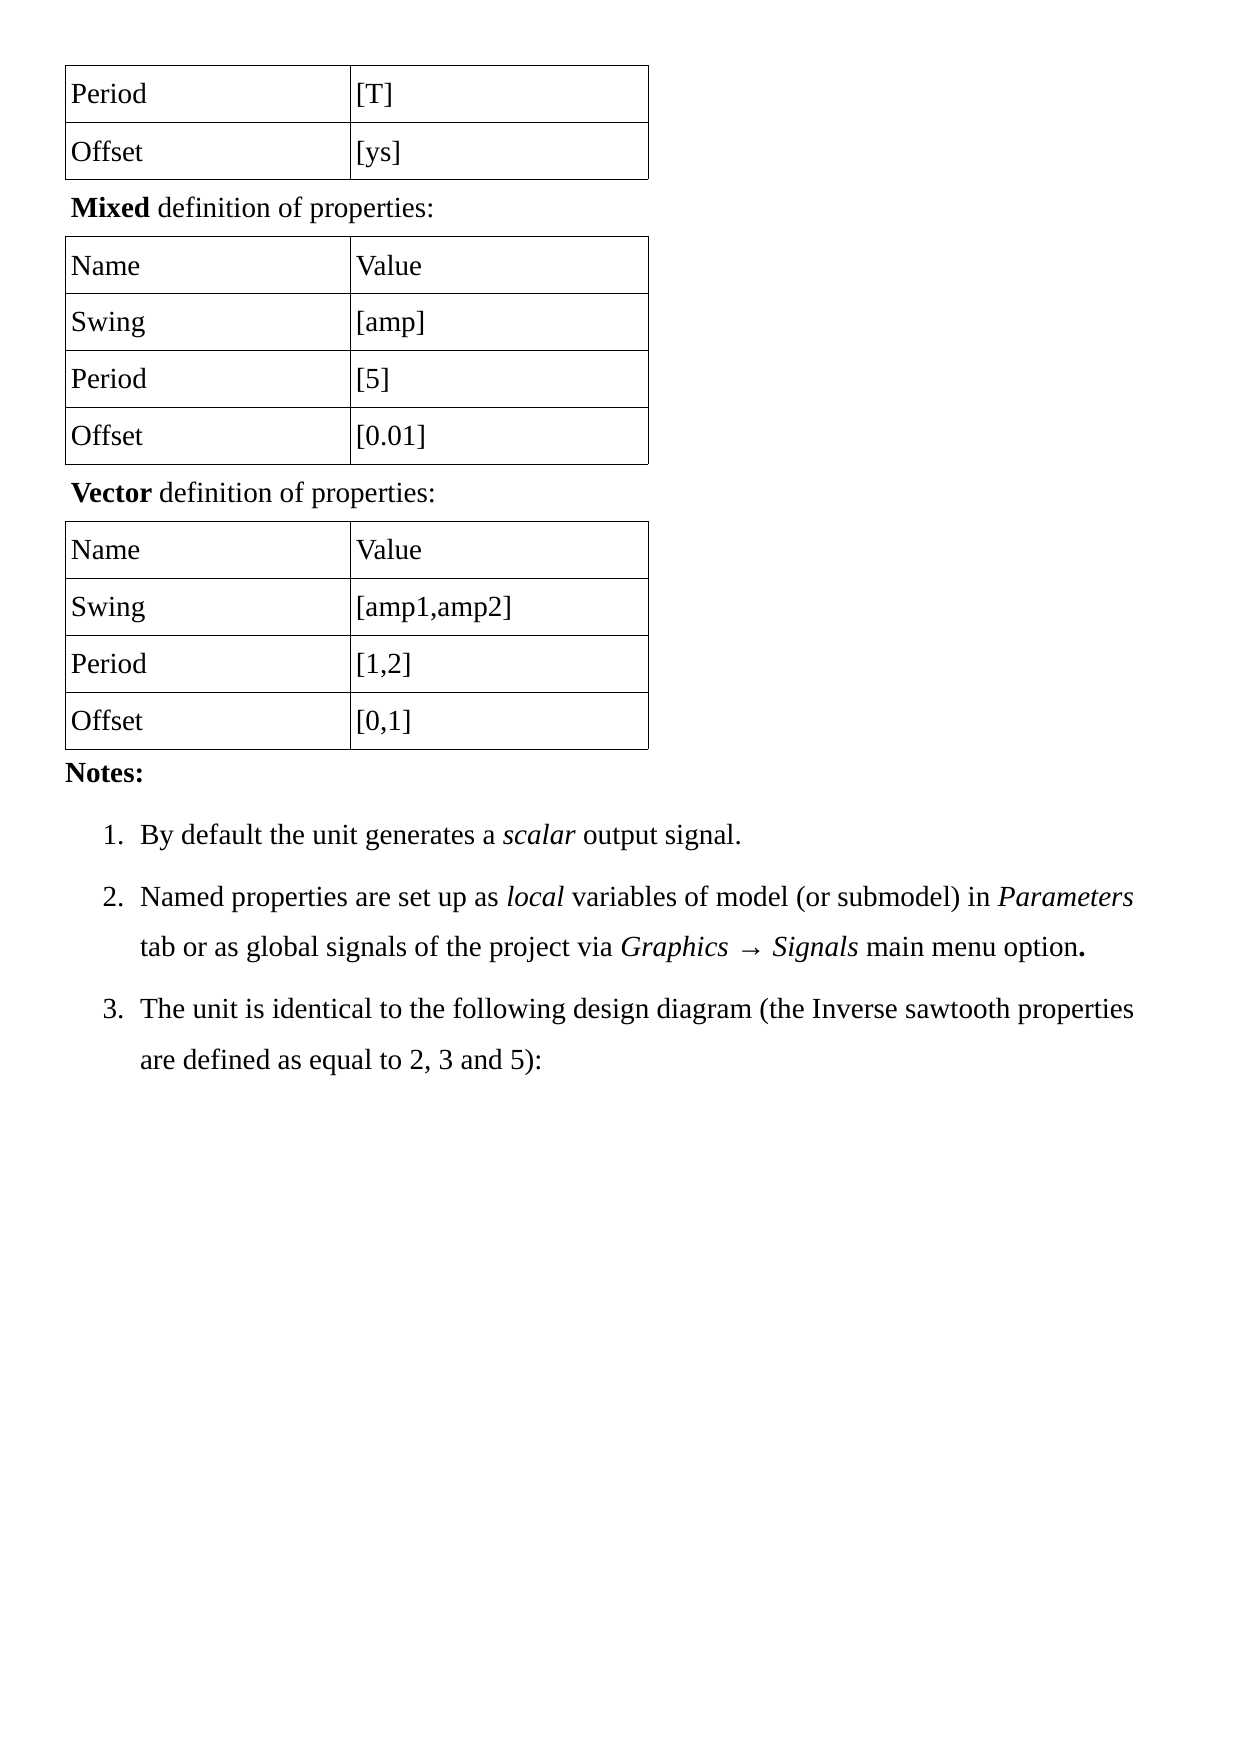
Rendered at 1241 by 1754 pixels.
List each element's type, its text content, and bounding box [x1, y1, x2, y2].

table_cell Vector definition of properties: [65, 465, 648, 521]
table_cell Period [66, 351, 350, 407]
table_cell Name [66, 237, 350, 293]
table_cell Period [66, 636, 350, 692]
table_cell Value [351, 237, 648, 293]
table_cell Period [66, 66, 350, 122]
table_cell [ys] [351, 123, 648, 179]
table_cell The unit generates a periodic linearly decreasing sawtooth signal at the output: , whereare for unit properties, is for output signal,is for current simulation time given in seconds, is for fractional part. Properties: Swing –(height of the “tooth”, signal amplitude). Period – triangular pulses repetition period Offset –, y-coordinate of the “tooth” (the sawtooth curve lowest point) base. The properties can be vectors:, and , the dimensions of which shall be the same; in this case a vector signal will be generated at the output: Examples of filling in the dialog window for unit properties: Notes: By default the unit generates a scalar output signal. Named properties are set up as local variables of model (or submodel) in Parameters tab or as global signals of the project via Graphics → Signals main menu option. The unit is identical to the following design diagram (the Inverse sawtooth properties are defined as equal to 2, 3 and 5): At the same time (within the first 15 seconds) the output signal diagram is as follows: [59, 59, 1181, 1692]
table_cell Offset [66, 408, 350, 464]
table_cell Value [351, 522, 648, 578]
table_cell Offset [66, 693, 350, 749]
table_cell Offset [66, 123, 350, 179]
table_cell [5] [351, 351, 648, 407]
table_cell [amp1,amp2] [351, 579, 648, 635]
table_cell [0.01] [351, 408, 648, 464]
table_cell [amp] [351, 294, 648, 350]
table_cell [0,1] [351, 693, 648, 749]
table_cell Swing [66, 294, 350, 350]
table_cell Swing [66, 579, 350, 635]
table_cell [1,2] [351, 636, 648, 692]
table_cell Mixed definition of properties: [65, 180, 648, 236]
table_cell Name [66, 522, 350, 578]
table_cell [T] [351, 66, 648, 122]
